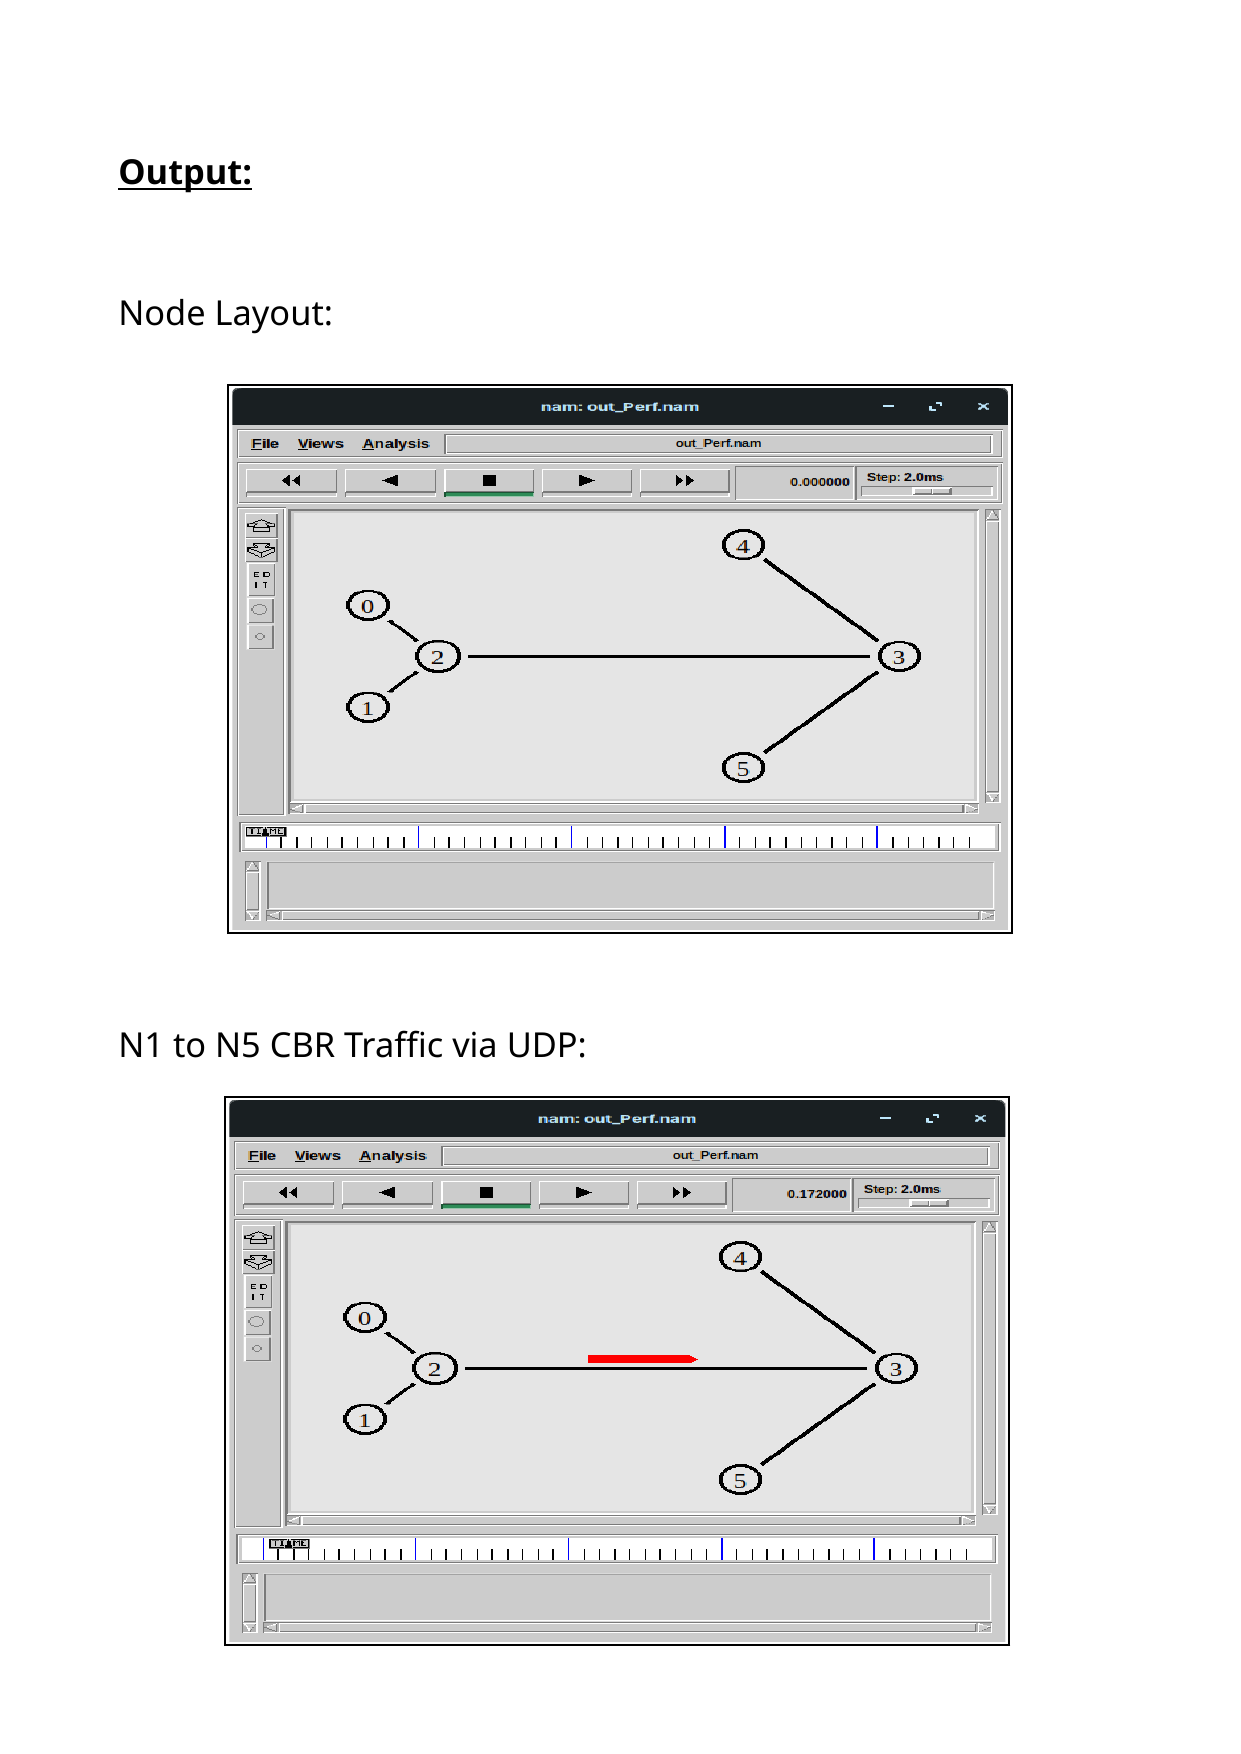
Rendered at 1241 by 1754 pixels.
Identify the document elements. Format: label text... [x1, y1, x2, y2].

text Node Layout: [118, 288, 1122, 335]
picture [229, 1100, 1006, 1642]
text Output: [118, 148, 1122, 195]
picture [232, 388, 1008, 930]
text N1 to N5 CBR Traffic via UDP: [118, 1021, 1122, 1067]
